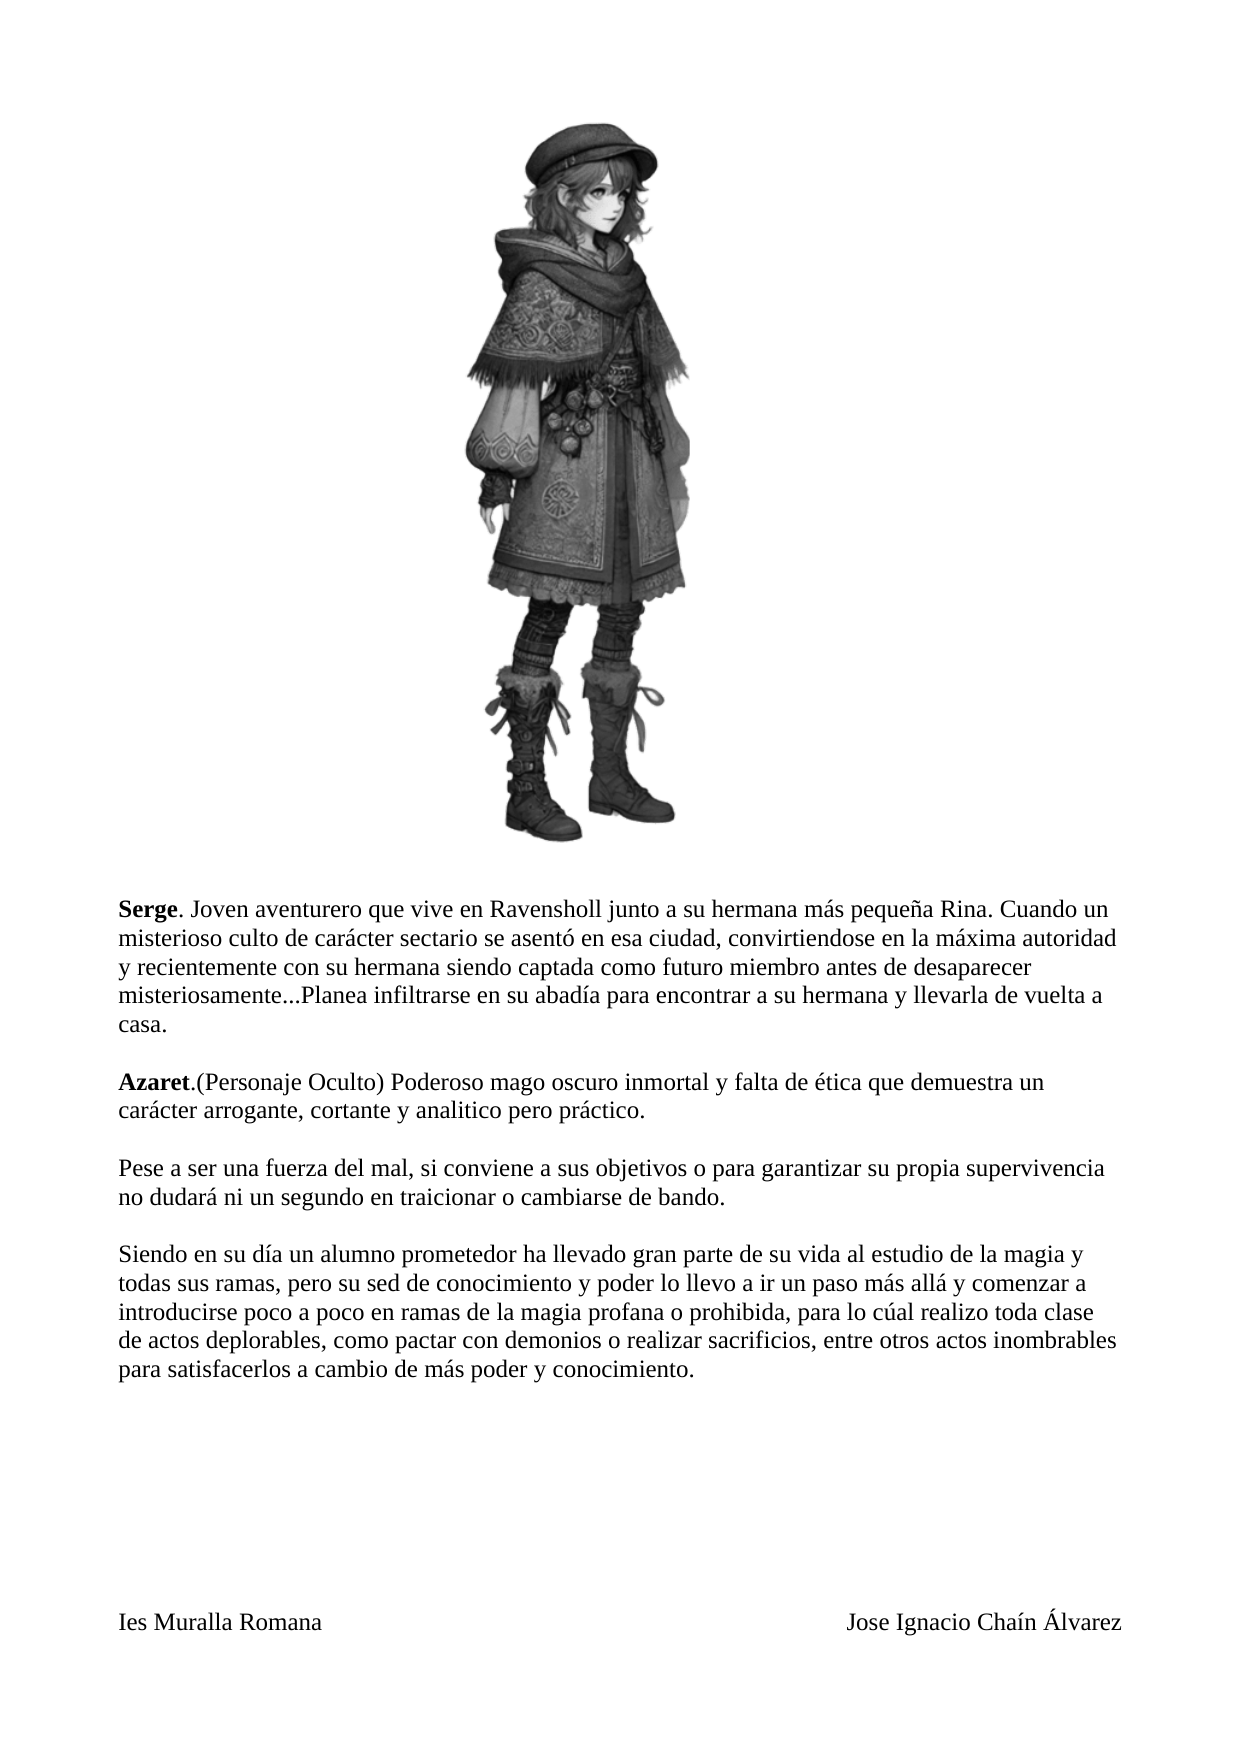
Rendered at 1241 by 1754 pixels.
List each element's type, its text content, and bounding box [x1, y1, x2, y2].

picture [461, 112, 690, 845]
text Serge. Joven aventurero que vive en Ravensholl junto a su hermana más pequeña Rina. Cuando un misterioso culto de carácter sectario se asentó en esa ciudad, convirtiendose en la máxima autoridad y recientemente con su hermana siendo captada como futuro miembro antes de desaparecer misteriosamente...Planea infiltrarse en su abadía para encontrar a su hermana y llevarla de vuelta a casa. [118, 894, 1122, 1038]
text Siendo en su día un alumno prometedor ha llevado gran parte de su vida al estudio de la magia y todas sus ramas, pero su sed de conocimiento y poder lo llevo a ir un paso más allá y comenzar a introducirse poco a poco en ramas de la magia profana o prohibida, para lo cúal realizo toda clase de actos deplorables, como pactar con demonios o realizar sacrificios, entre otros actos inombrables para satisfacerlos a cambio de más poder y conocimiento. [118, 1239, 1122, 1383]
text Pese a ser una fuerza del mal, si conviene a sus objetivos o para garantizar su propia supervivencia no dudará ni un segundo en traicionar o cambiarse de bando. [118, 1153, 1122, 1211]
text Azaret.(Personaje Oculto) Poderoso mago oscuro inmortal y falta de ética que demuestra un carácter arrogante, cortante y analitico pero práctico. [118, 1067, 1122, 1124]
